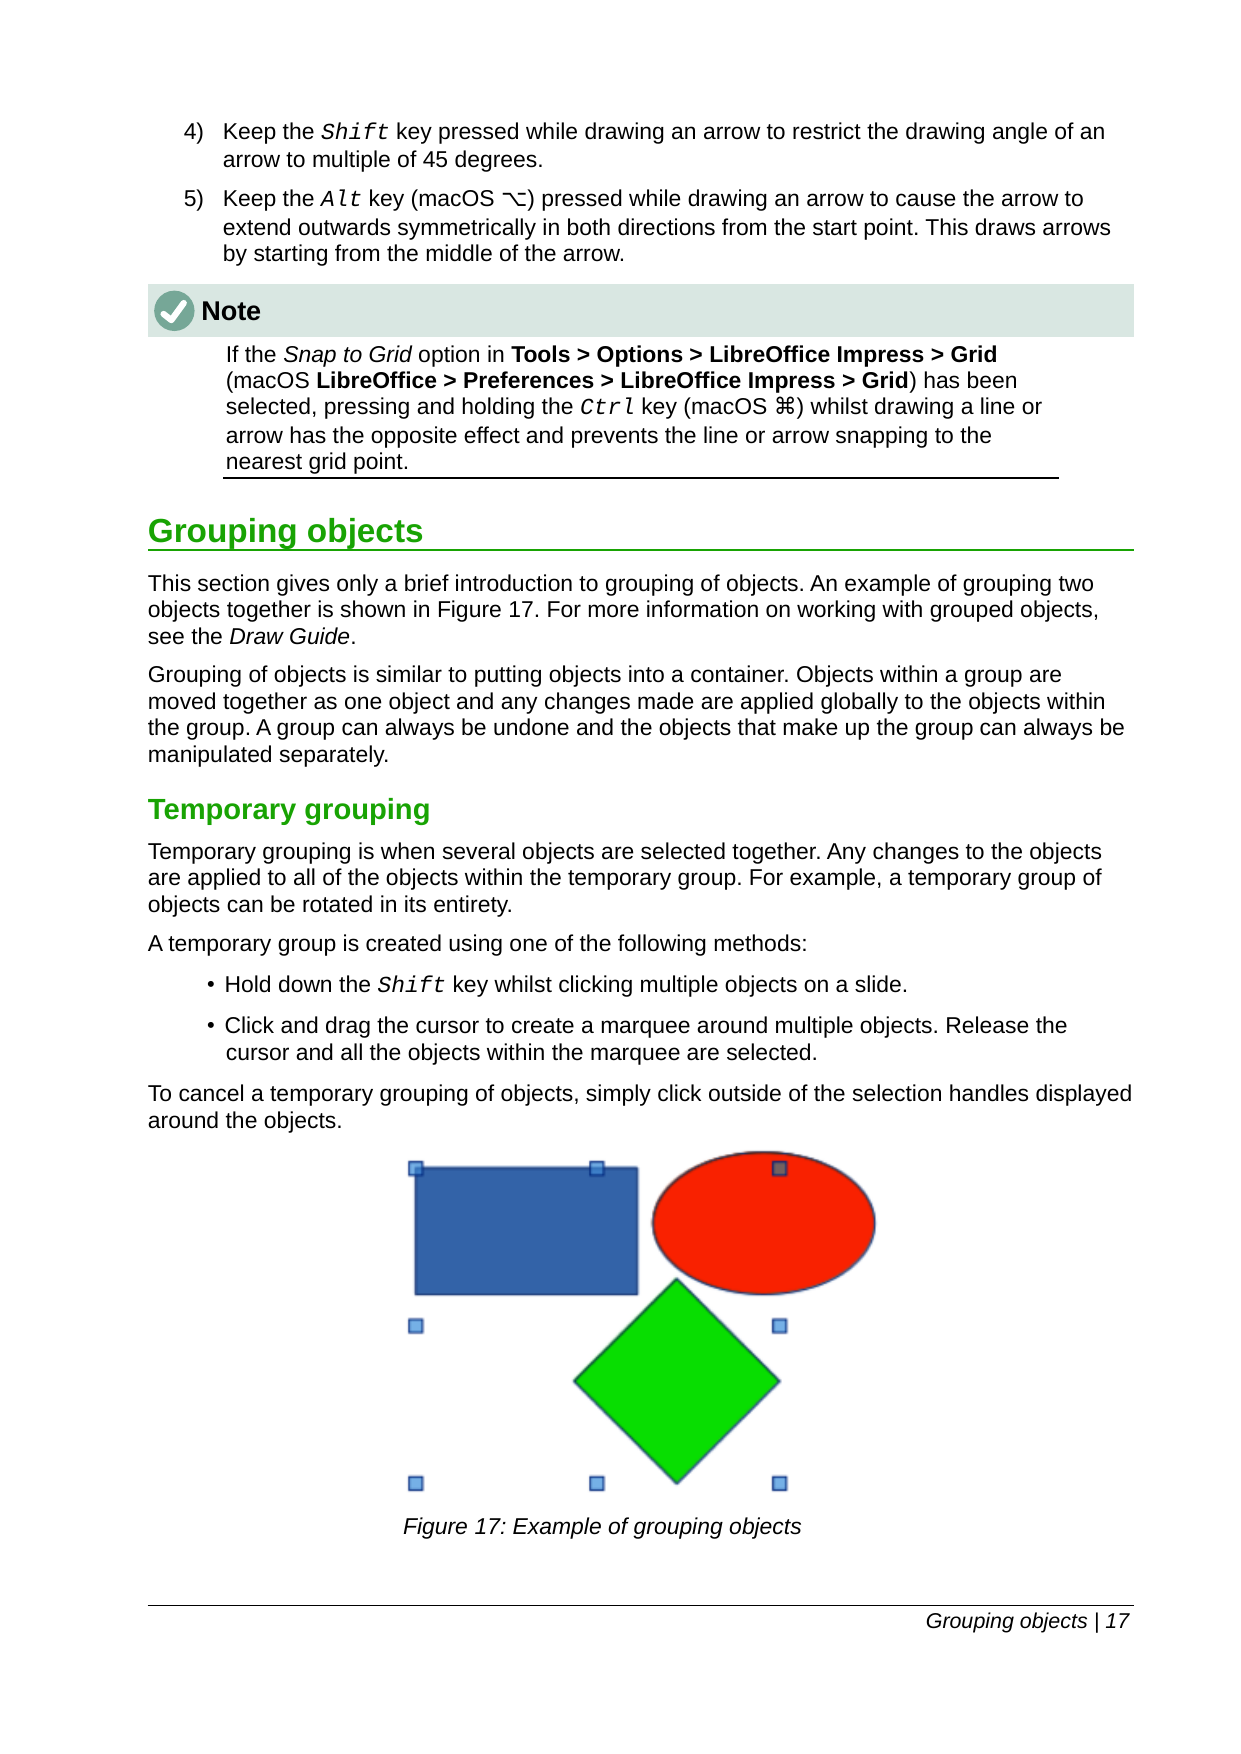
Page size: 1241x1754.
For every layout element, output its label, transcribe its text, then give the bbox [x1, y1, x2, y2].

text This section gives only a brief introduction to grouping of objects. An example of grouping two objects together is shown in Figure 17. For more information on working with grouped objects, see the Draw Guide. [148, 570, 1134, 649]
text To cancel a temporary grouping of objects, simply click outside of the selection handles displayed around the objects. [148, 1080, 1134, 1133]
list Click and drag the cursor to create a marquee around multiple objects. Release the cursor and all the objects within the marquee are selected. [204, 1009, 1134, 1068]
text Figure 17: Example of grouping objects [403, 1513, 879, 1539]
subtitle Grouping objects [148, 511, 1134, 549]
subtitle Temporary grouping [148, 792, 1134, 825]
text A temporary group is created using one of the following methods: [148, 929, 1134, 956]
text If the Snap to Grid option in Tools > Options > LibreOffice Impress > Grid (macOS LibreOffice > Preferences > LibreOffice Impress > Grid) has been selected, pressing and holding the Ctrl key (macOS ⌘) whilst drawing a line or arrow has the opposite effect and prevents the line or arrow snapping to the nearest grid point. [223, 337, 1059, 477]
text Temporary grouping is when several objects are selected together. Any changes to the objects are applied to all of the objects within the temporary group. For example, a temporary group of objects can be rotated in its entirety. [148, 838, 1134, 917]
list Keep the Alt key (macOS ⌥) pressed while drawing an arrow to cause the arrow to extend outwards symmetrically in both directions from the start point. This draws arrows by starting from the middle of the arrow. [204, 185, 1134, 266]
subtitle Note [148, 284, 1134, 337]
list Keep the Shift key pressed while drawing an arrow to restrict the drawing angle of an arrow to multiple of 45 degrees. [204, 118, 1134, 173]
list Hold down the Shift key whilst clicking multiple objects on a slide. [204, 968, 1134, 999]
picture [402, 1145, 879, 1501]
text Grouping of objects is similar to putting objects into a container. Objects within a group are moved together as one object and any changes made are applied globally to the objects within the group. A group can always be undone and the objects that make up the group can always be manipulated separately. [148, 661, 1134, 767]
